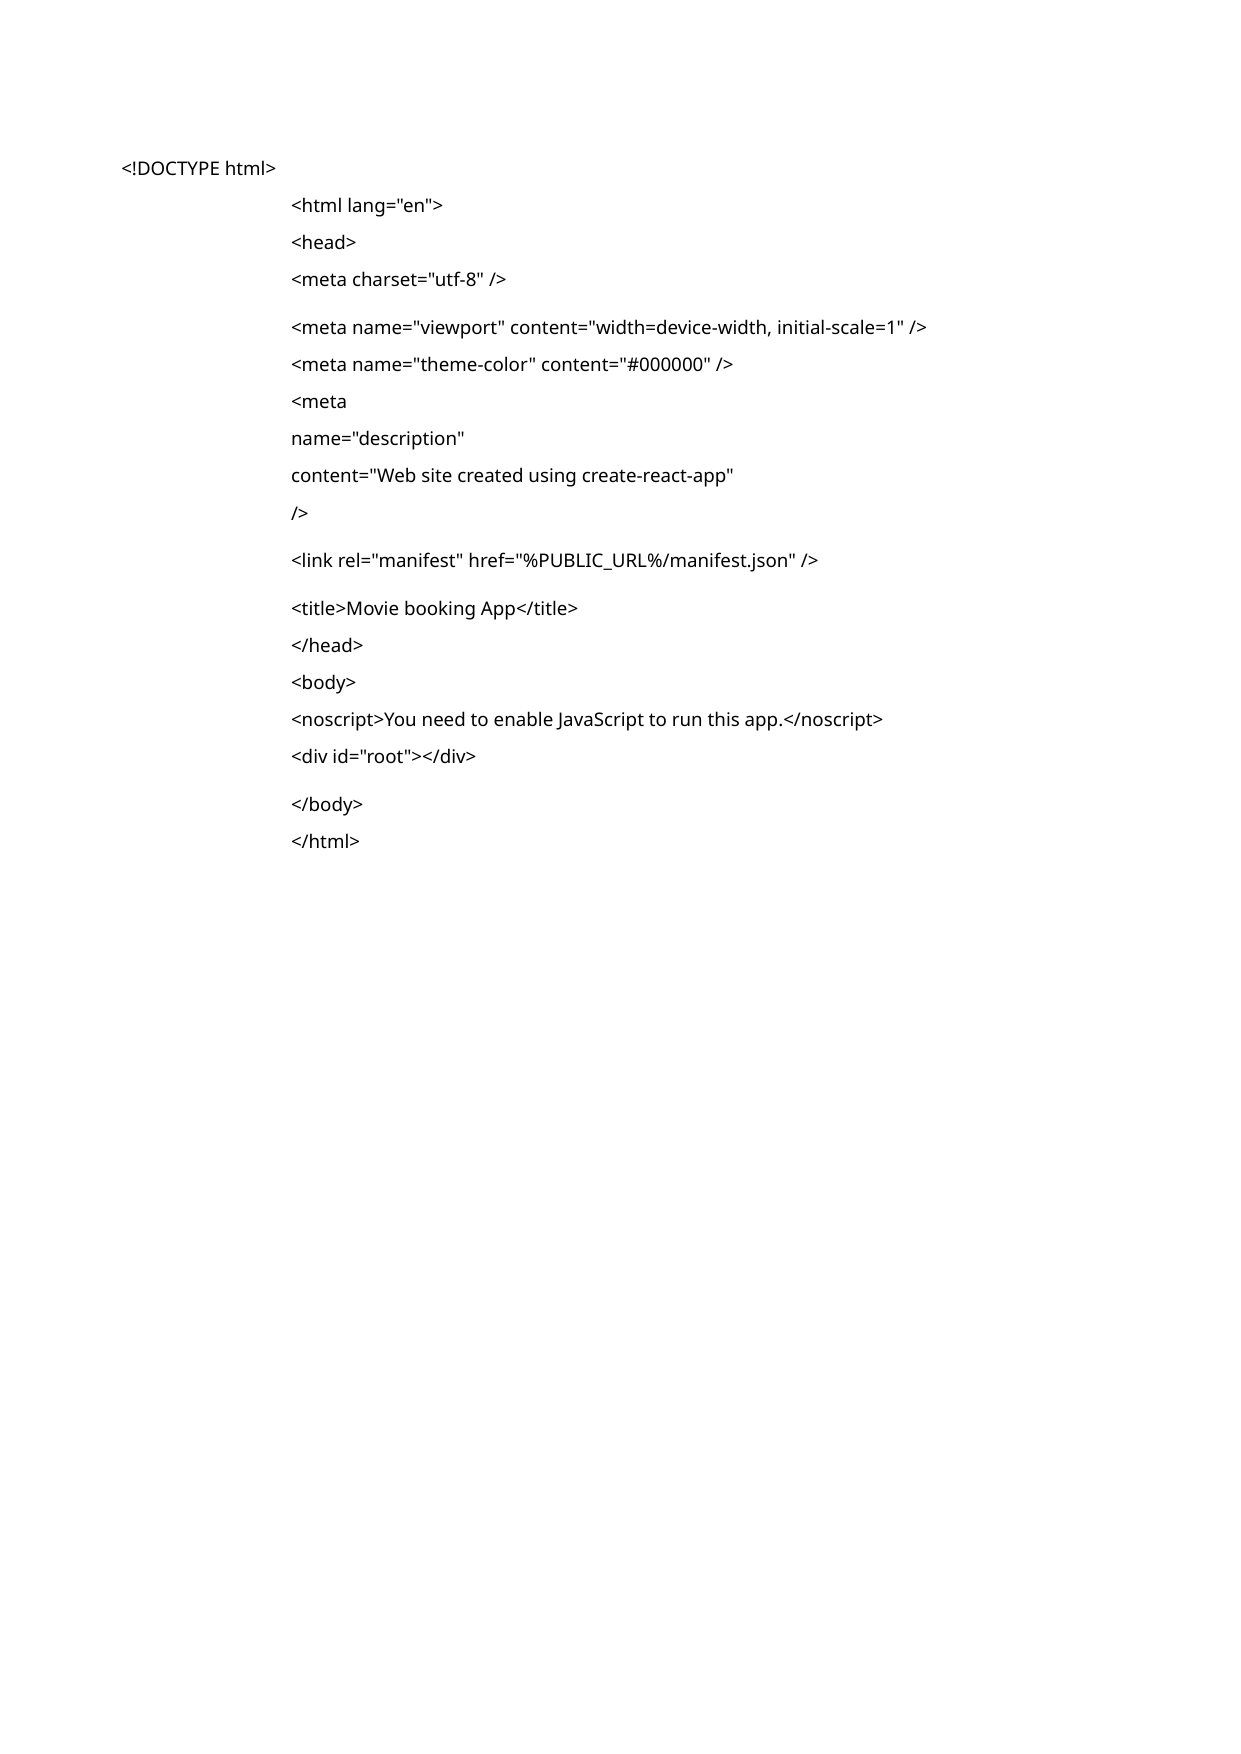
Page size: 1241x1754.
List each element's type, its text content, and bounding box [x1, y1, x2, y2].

table_cell [118, 735, 288, 772]
table_cell [288, 772, 1036, 783]
table_cell <meta name="viewport" content="width=device-width, initial-scale=1" /> [288, 306, 1036, 343]
table_cell [288, 576, 1036, 587]
table_cell [118, 624, 288, 661]
table_cell [118, 417, 288, 454]
table_cell <html lang="en"> [288, 184, 1036, 221]
table_cell [288, 528, 1036, 539]
table_cell [118, 576, 288, 587]
table_cell [118, 380, 288, 417]
table_cell /> [288, 491, 1036, 528]
table_cell <title>Movie booking App</title> [288, 587, 1036, 624]
table_cell [118, 698, 288, 735]
table_header <!DOCTYPE html> [118, 147, 288, 184]
table_cell [118, 184, 288, 221]
table_cell <noscript>You need to enable JavaScript to run this app.</noscript> [288, 698, 1036, 735]
table_cell [118, 528, 288, 539]
table_cell [118, 772, 288, 783]
table_cell [118, 343, 288, 380]
table_cell [288, 295, 1036, 306]
table_header [288, 147, 1036, 184]
table_cell <link rel="manifest" href="%PUBLIC_URL%/manifest.json" /> [288, 539, 1036, 576]
table_cell <meta [288, 380, 1036, 417]
table_cell [118, 454, 288, 491]
table_cell [118, 258, 288, 295]
table_cell [118, 539, 288, 576]
table_cell [118, 587, 288, 624]
table_cell [118, 306, 288, 343]
table_cell </body> [288, 783, 1036, 820]
table_cell [118, 491, 288, 528]
table_cell [118, 221, 288, 258]
table_cell <head> [288, 221, 1036, 258]
table_cell [118, 820, 288, 857]
table_cell [118, 783, 288, 820]
table_cell [118, 295, 288, 306]
table_cell </head> [288, 624, 1036, 661]
table_cell content="Web site created using create-react-app" [288, 454, 1036, 491]
table_cell <body> [288, 661, 1036, 698]
table_cell name="description" [288, 417, 1036, 454]
table_cell [118, 661, 288, 698]
table_cell <div id="root"></div> [288, 735, 1036, 772]
table_cell <meta name="theme-color" content="#000000" /> [288, 343, 1036, 380]
table_cell <meta charset="utf-8" /> [288, 258, 1036, 295]
table_cell </html> [288, 820, 1036, 857]
